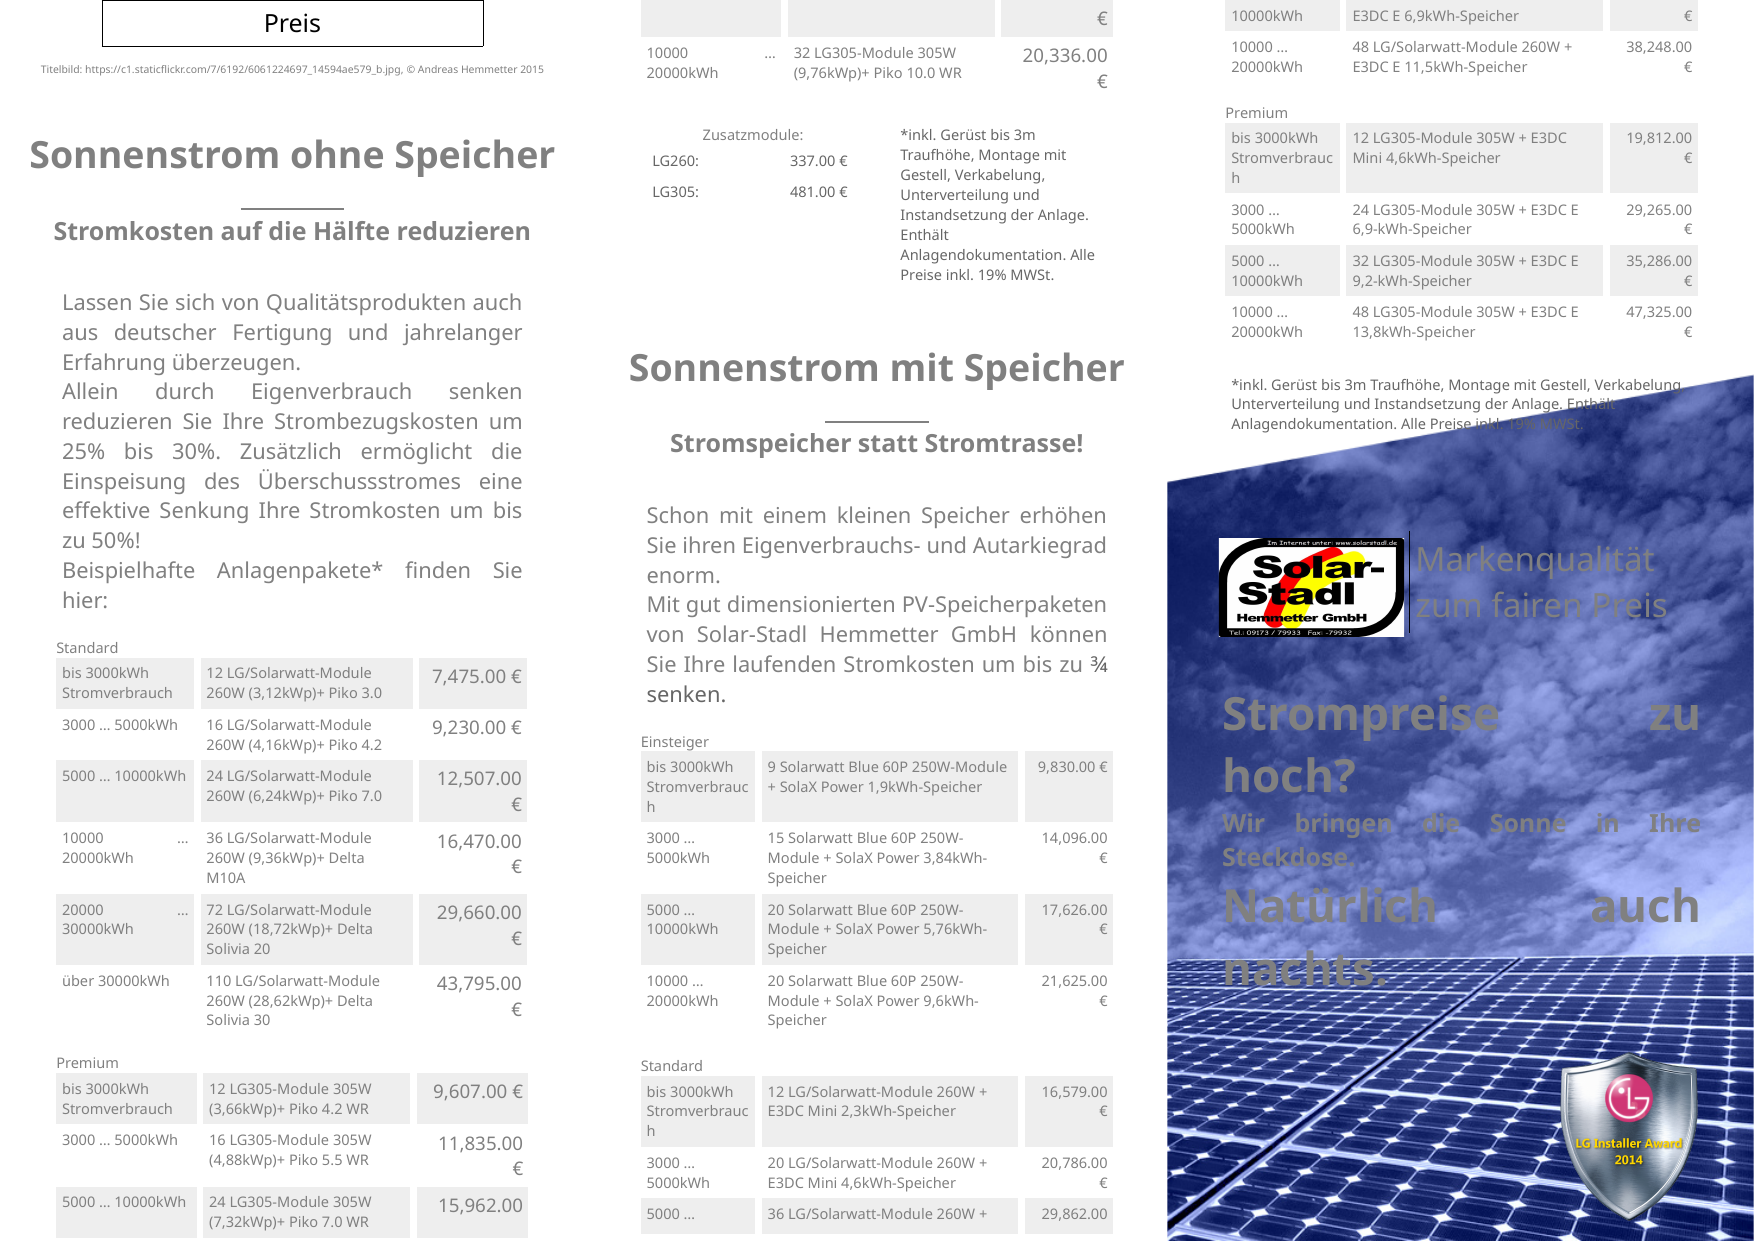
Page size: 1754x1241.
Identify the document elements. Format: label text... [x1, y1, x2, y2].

table_cell 10000 … 20000kWh [641, 965, 755, 1036]
table_header Lassen Sie sich von Qualitätsprodukten auch aus deutscher Fertigung und jahrelanger Erfahrung überzeugen. Allein durch Eigenverbrauch senken reduzieren Sie Ihre Strombezugskosten um 25% bis 30%. Zusätzlich ermöglicht die Einspeisung des Überschussstromes eine effektive Senkung Ihre Stromkosten um bis zu 50%! Beispielhafte Anlagenpakete* finden Sie hier: [56, 281, 528, 620]
table_cell 14.096,00 € [1025, 823, 1113, 893]
table_cell 5000 … [641, 1198, 755, 1234]
text Premium [1225, 102, 1754, 122]
table_cell [641, 0, 781, 37]
table_cell 10000 … 20000kWh [1225, 31, 1340, 83]
table_cell [413, 760, 419, 822]
table_cell [1603, 194, 1609, 245]
table_cell [1603, 296, 1609, 347]
table_cell [413, 709, 419, 760]
table_header [413, 658, 419, 709]
table_cell 16.470,00 € [419, 823, 527, 893]
table_header 12 LG/Solarwatt-Module 260W (3,12kWp)+ Piko 3.0 [201, 658, 413, 709]
table_cell 32 LG305-Module 305W + E3DC E 9,2-kWh-Speicher [1346, 245, 1603, 296]
table_cell 20000 … 30000kWh [56, 894, 194, 965]
table_cell [995, 37, 1001, 99]
table_cell [755, 1198, 762, 1234]
table_cell 10000kWh [1225, 0, 1340, 31]
table_cell 15 Solarwatt Blue 60P 250W-Module + SolaX Power 3,84kWh-Speicher [762, 823, 1018, 893]
table_cell 24 LG/Solarwatt-Module 260W (6,24kWp)+ Piko 7.0 [201, 760, 413, 822]
table_cell [995, 0, 1001, 37]
table_cell [755, 965, 762, 1036]
table_header [197, 1073, 203, 1124]
picture [1525, 1032, 1733, 1241]
picture [1218, 538, 1405, 637]
table_header [1405, 539, 1409, 633]
table_cell 5000 … 10000kWh [56, 1187, 197, 1238]
table_cell LG305: [646, 176, 784, 208]
table_header [410, 1073, 417, 1124]
table_cell 20.786,00 € [1025, 1147, 1113, 1198]
table_cell [194, 965, 201, 1036]
table_cell 10000 … 20000kWh [56, 823, 194, 893]
text Sonnenstrom mit Speicher [584, 341, 1169, 392]
table_cell [194, 823, 201, 893]
table_header [755, 751, 762, 822]
table_cell 9.230,00 € [419, 709, 527, 760]
table_header Preis [103, 1, 483, 46]
table_header [1217, 531, 1409, 538]
text Einsteiger [641, 731, 1169, 751]
table_cell [788, 0, 995, 37]
table_header [1018, 1076, 1025, 1147]
table_cell 43.795,00 € [419, 965, 527, 1036]
table_header [1603, 123, 1609, 193]
table_cell 3000 … 5000kWh [1225, 194, 1340, 245]
table_cell 29.660,00 € [419, 894, 527, 965]
table_cell 20.336,00 € [1001, 37, 1113, 99]
table_header 12 LG305-Module 305W (3,66kWp)+ Piko 4.2 WR [203, 1073, 410, 1124]
table_cell [755, 894, 762, 965]
table_cell 110 LG/Solarwatt-Module 260W (28,62kWp)+ Delta Solivia 30 [201, 965, 413, 1036]
table_cell [781, 0, 788, 37]
table_cell [755, 1147, 762, 1198]
table_cell 17.626,00 € [1025, 894, 1113, 965]
table_cell [1340, 194, 1346, 245]
table_cell 5000 … 10000kWh [641, 894, 755, 965]
table_cell [1018, 823, 1025, 893]
table_header bis 3000kWh Stromverbrauch [641, 751, 755, 822]
table_cell [1340, 0, 1346, 31]
table_cell [755, 823, 762, 893]
table_cell 10000 … 20000kWh [1225, 296, 1340, 347]
table_header *inkl. Gerüst bis 3m Traufhöhe, Montage mit Gestell, Verkabelung, Unterverteilung und Instandsetzung der Anlage. Enthält Anlagendokumentation. Alle Preise inkl. 19% MWSt. [1225, 369, 1697, 440]
table_cell 29.862,00 € [1610, 0, 1698, 31]
table_cell 29.265,00 € [1610, 194, 1698, 245]
table_header Zusatzmodule: [641, 119, 894, 290]
table_header [194, 658, 201, 709]
table_header Markenqualität zum fairen Preis [1410, 531, 1706, 633]
table_header 337,00 € [784, 145, 889, 176]
table_header Schon mit einem kleinen Speicher erhöhen Sie ihren Eigenverbrauchs- und Autarkiegrad enorm. Mit gut dimensionierten PV-Speicherpaketen von Solar-Stadl Hemmetter GmbH können Sie Ihre laufenden Stromkosten um bis zu ¾ senken. [641, 494, 1113, 714]
table_cell [1603, 245, 1609, 296]
text Standard [641, 1056, 1169, 1076]
table_cell 48 LG/Solarwatt-Module 260W + E3DC E 11,5kWh-Speicher [1346, 31, 1603, 83]
table_header 9.607,00 € [417, 1073, 528, 1124]
table_cell [1018, 1147, 1025, 1198]
table_header 7.475,00 € [419, 658, 527, 709]
text Titelbild: https://c1.staticflickr.com/7/6192/6061224697_14594ae579_b.jpg, © Andreas Hemmetter 2015 [0, 63, 584, 77]
table_cell [1340, 31, 1346, 83]
table_cell [1340, 296, 1346, 347]
table_cell [1018, 1198, 1025, 1234]
table_header 9 Solarwatt Blue 60P 250W-Module + SolaX Power 1,9kWh-Speicher [762, 751, 1018, 822]
table_cell 3000 … 5000kWh [56, 709, 194, 760]
table_cell [413, 894, 419, 965]
table_cell 3000 … 5000kWh [641, 823, 755, 893]
table_header LG260: [646, 145, 784, 176]
table_cell 10000 … 20000kWh [641, 37, 781, 99]
table_cell 24 LG305-Module 305W + E3DC E 6,9-kWh-Speicher [1346, 194, 1603, 245]
table_cell 3000 … 5000kWh [641, 1147, 755, 1198]
table_cell [410, 1124, 417, 1187]
table_cell [197, 1124, 203, 1187]
table_cell 29.862,00 € [1025, 1198, 1113, 1234]
text Stromspeicher statt Stromtrasse! [584, 426, 1169, 460]
table_cell 20 LG/Solarwatt-Module 260W + E3DC Mini 4,6kWh-Speicher [762, 1147, 1018, 1198]
table_cell [197, 1187, 203, 1238]
table_cell [1603, 31, 1609, 83]
table_cell 24 LG305-Module 305W (7,32kWp)+ Piko 7.0 WR [203, 1187, 410, 1238]
table_cell 11.835,00 € [417, 1124, 528, 1187]
table_cell 16 LG/Solarwatt-Module 260W (4,16kWp)+ Piko 4.2 [201, 709, 413, 760]
table_cell 481,00 € [784, 176, 889, 208]
table_cell 72 LG/Solarwatt-Module 260W (18,72kWp)+ Delta Solivia 20 [201, 894, 413, 965]
table_cell 5000 … 10000kWh [1225, 245, 1340, 296]
table_cell 12.507,00 € [419, 760, 527, 822]
table_header 12 LG305-Module 305W + E3DC Mini 4,6kWh-Speicher [1346, 123, 1603, 193]
table_header bis 3000kWh Stromverbrauch [641, 1076, 755, 1147]
table_header 16.579,00 € [1025, 1076, 1113, 1147]
table_cell 36 LG/Solarwatt-Module 260W + [762, 1198, 1018, 1234]
table_header [1340, 123, 1346, 193]
table_header bis 3000kWh Stromverbrauch [56, 658, 194, 709]
text Stromkosten auf die Hälfte reduzieren [0, 213, 584, 247]
table_cell 5000 … 10000kWh [56, 760, 194, 822]
table_cell [413, 823, 419, 893]
table_header 19.812,00 € [1610, 123, 1698, 193]
table_cell [781, 37, 788, 99]
table_cell [194, 894, 201, 965]
table_cell [194, 709, 201, 760]
table_cell [1018, 965, 1025, 1036]
table_cell 15.962,00 € [417, 1187, 528, 1238]
table_cell [410, 1187, 417, 1238]
text Premium [56, 1053, 584, 1073]
table_cell 15.962,00 € [1001, 0, 1113, 37]
table_cell 20 Solarwatt Blue 60P 250W-Module + SolaX Power 9,6kWh-Speicher [762, 965, 1018, 1036]
table_cell [1340, 245, 1346, 296]
table_cell 20 Solarwatt Blue 60P 250W-Module + SolaX Power 5,76kWh-Speicher [762, 894, 1018, 965]
table_cell E3DC E 6,9kWh-Speicher [1346, 0, 1603, 31]
table_header bis 3000kWh Stromverbrauch [1225, 123, 1340, 193]
table_cell [1603, 0, 1609, 31]
text Sonnenstrom ohne Speicher [0, 128, 584, 179]
table_cell über 30000kWh [56, 965, 194, 1036]
table_header 9.830,00 € [1025, 751, 1113, 822]
table_cell 48 LG305-Module 305W + E3DC E 13,8kWh-Speicher [1346, 296, 1603, 347]
table_cell [194, 760, 201, 822]
table_cell 38.248,00 € [1610, 31, 1698, 83]
table_header Strompreise zu hoch? Wir bringen die Sonne in Ihre Steckdose. Natürlich auch nachts. [1216, 675, 1707, 1004]
text Standard [56, 637, 584, 657]
table_header 12 LG/Solarwatt-Module 260W + E3DC Mini 2,3kWh-Speicher [762, 1076, 1018, 1147]
table_cell 36 LG/Solarwatt-Module 260W (9,36kWp)+ Delta M10A [201, 823, 413, 893]
table_cell 47.325,00 € [1610, 296, 1698, 347]
table_header bis 3000kWh Stromverbrauch [56, 1073, 197, 1124]
table_header [755, 1076, 762, 1147]
table_header [1018, 751, 1025, 822]
table_cell [413, 965, 419, 1036]
table_cell [1018, 894, 1025, 965]
table_header *inkl. Gerüst bis 3m Traufhöhe, Montage mit Gestell, Verkabelung, Unterverteilung und Instandsetzung der Anlage. Enthält Anlagendokumentation. Alle Preise inkl. 19% MWSt. [895, 119, 1112, 290]
table_cell 3000 … 5000kWh [56, 1124, 197, 1187]
table_cell 16 LG305-Module 305W (4,88kWp)+ Piko 5.5 WR [203, 1124, 410, 1187]
table_cell 21.625,00 € [1025, 965, 1113, 1036]
table_cell 35.286,00 € [1610, 245, 1698, 296]
table_cell 32 LG305-Module 305W (9,76kWp)+ Piko 10.0 WR [788, 37, 995, 99]
